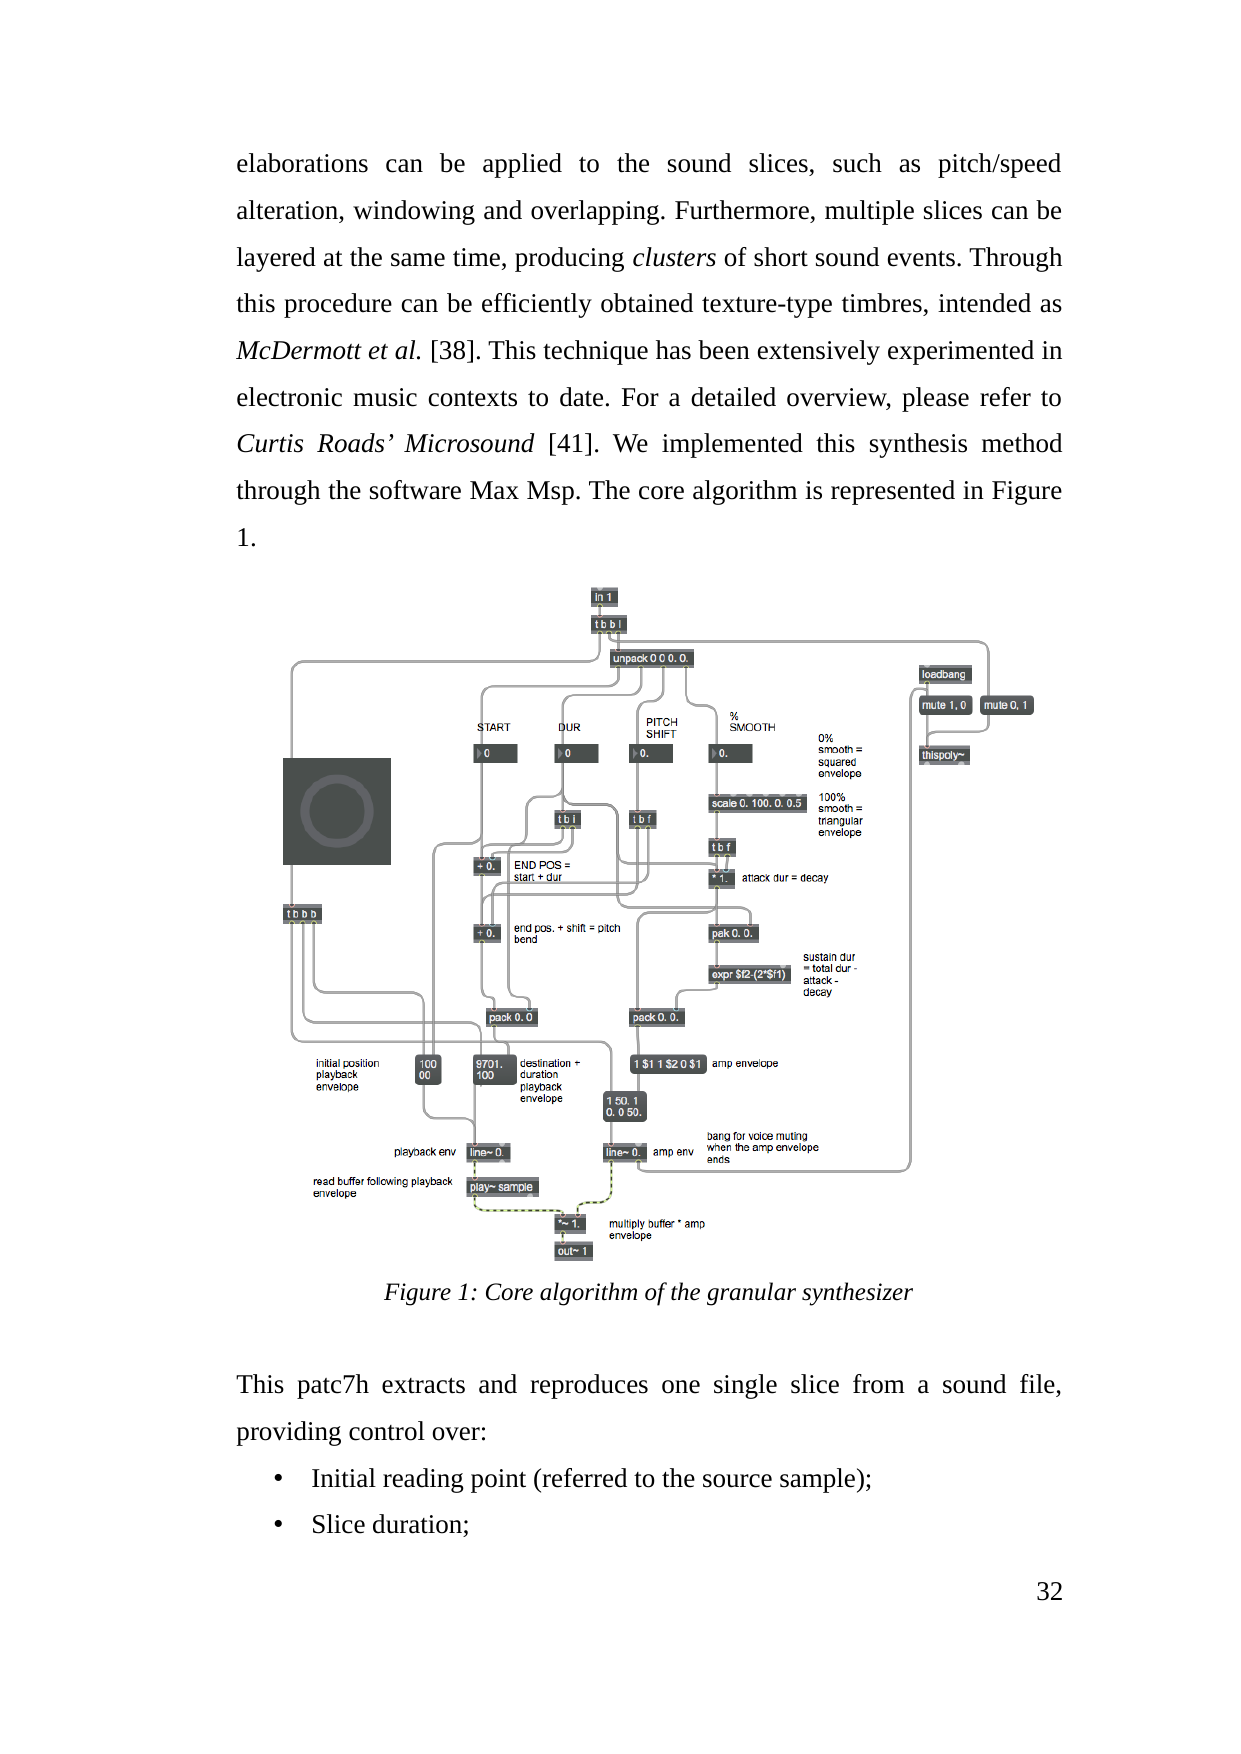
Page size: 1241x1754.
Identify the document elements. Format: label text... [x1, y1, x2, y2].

text This patc7h extracts and reproduces one single slice from a sound file, providing control over: [236, 1368, 1063, 1446]
picture [261, 580, 1038, 1263]
text elaborations can be applied to the sound slices, such as pitch/speed alteration, windowing and overlapping. Furthermore, multiple slices can be layered at the same time, producing clusters of short sound events. Through this procedure can be efficiently obtained texture-type timbres, intended as McDermott et al. [38]. This technique has been extensively experimented in electronic music contexts to date. For a detailed overview, please refer to Curtis Roads’ Microsound [41]. We implemented this synthesis method through the software Max Msp. The core algorithm is represented in Figure 1. [236, 148, 1063, 552]
list Initial reading point (referred to the source sample); [274, 1462, 1063, 1493]
list Slice duration; [274, 1508, 1063, 1540]
text Figure 1: Core algorithm of the granular synthesizer [236, 580, 1063, 1306]
